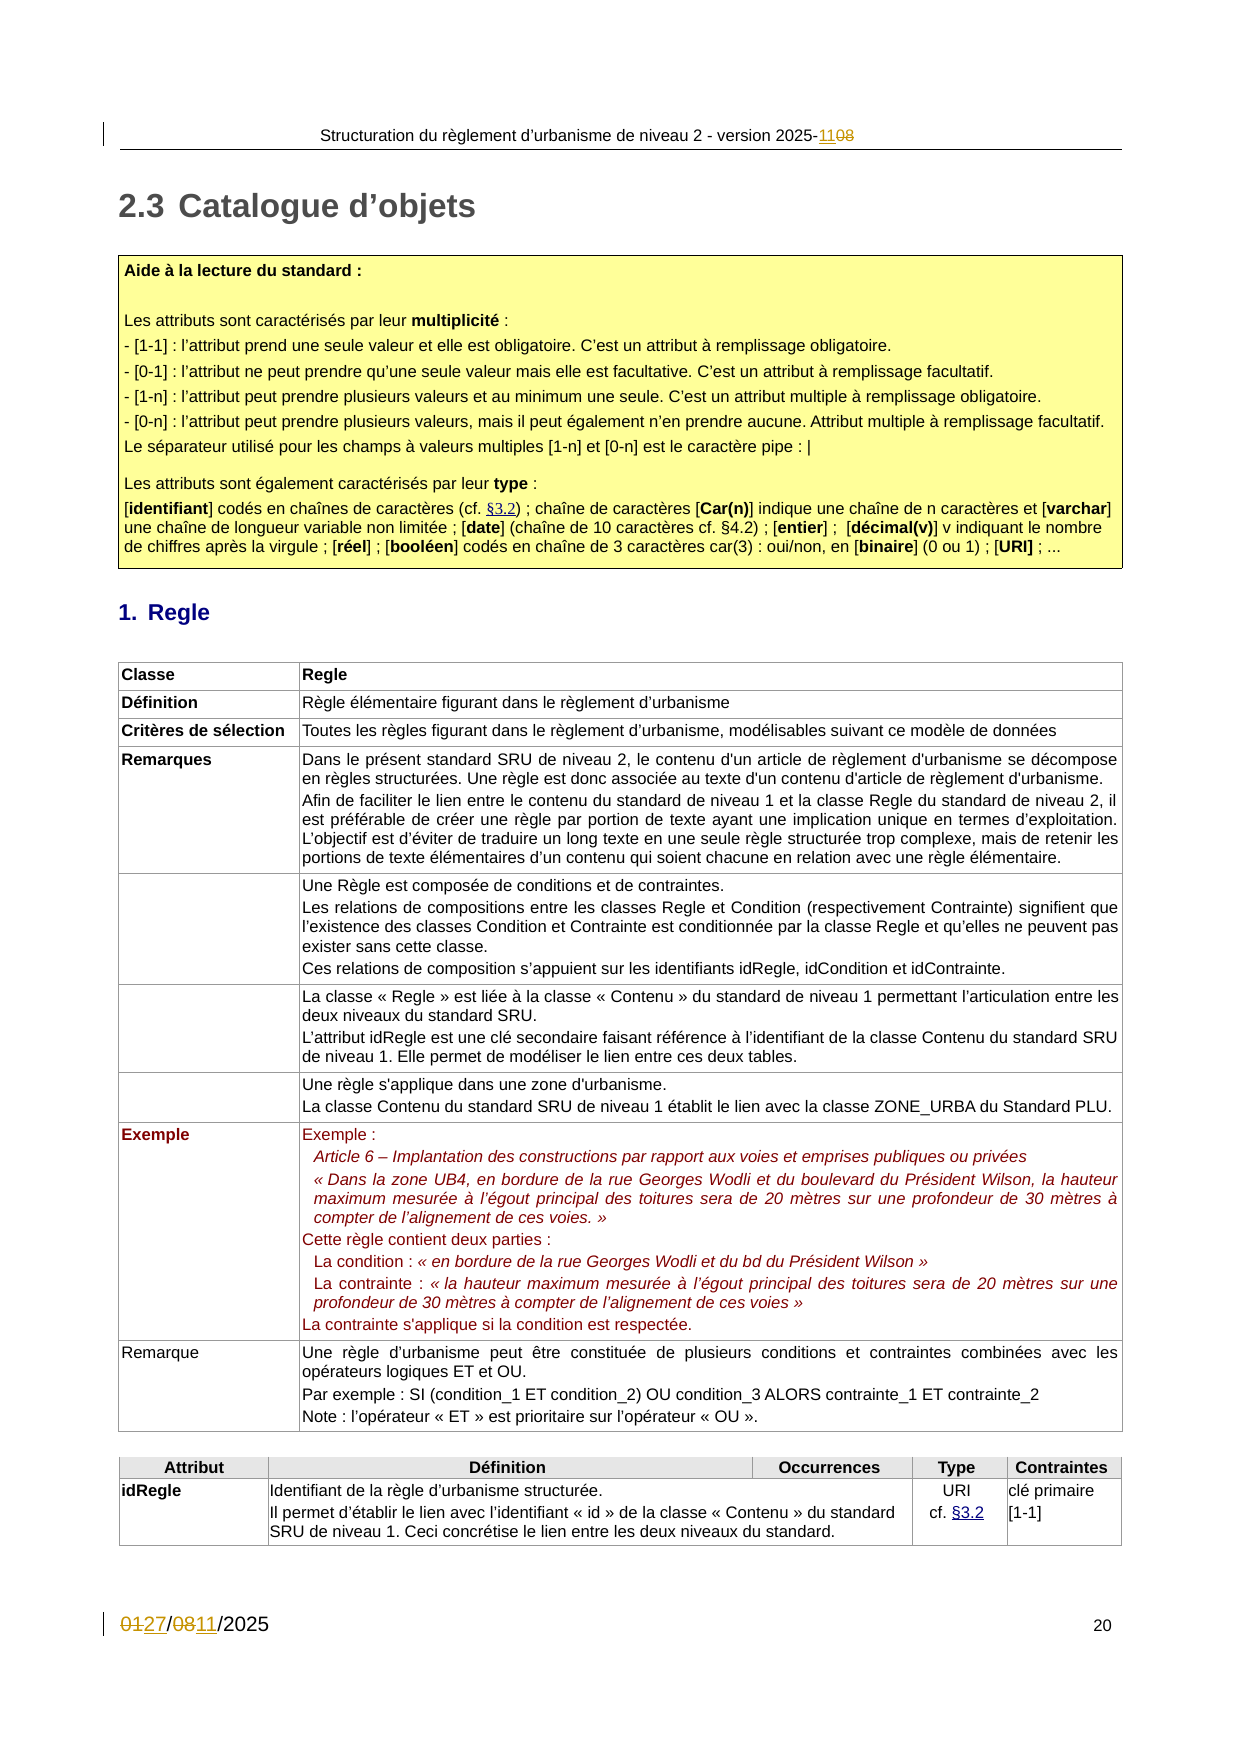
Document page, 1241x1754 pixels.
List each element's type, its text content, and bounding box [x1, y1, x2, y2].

table_header Regle [300, 663, 1122, 690]
table_cell Remarques [119, 747, 299, 873]
table_cell [119, 874, 299, 983]
table_cell Exemple : Article 6 – Implantation des constructions par rapport aux voies et emprises publiques ou privées « Dans la zone UB4, en bordure de la rue Georges Wodli et du boulevard du Président Wilson, la hauteur maximum mesurée à l’égout principal des toitures sera de 20 mètres sur une profondeur de 30 mètres à compter de l’alignement de ces voies. » Cette règle contient deux parties : La condition : « en bordure de la rue Georges Wodli et du bd du Président Wilson » La contrainte : « la hauteur maximum mesurée à l’égout principal des toitures sera de 20 mètres sur une profondeur de 30 mètres à compter de l’alignement de ces voies » La contrainte s'applique si la condition est respectée. [300, 1123, 1122, 1340]
table_cell idRegle [120, 1479, 268, 1545]
table_cell Règle élémentaire figurant dans le règlement d’urbanisme [300, 691, 1122, 718]
table_cell clé primaire [1-1] [1008, 1479, 1121, 1545]
table_cell Dans le présent standard SRU de niveau 2, le contenu d'un article de règlement d'urbanisme se décompose en règles structurées. Une règle est donc associée au texte d'un contenu d'article de règlement d'urbanisme. Afin de faciliter le lien entre le contenu du standard de niveau 1 et la classe Regle du standard de niveau 2, il est préférable de créer une règle par portion de texte ayant une implication unique en termes d’exploitation. L’objectif est d’éviter de traduire un long texte en une seule règle structurée trop complexe, mais de retenir les portions de texte élémentaires d’un contenu qui soient chacune en relation avec une règle élémentaire. [300, 747, 1122, 873]
table_header Attribut [120, 1457, 268, 1478]
table_cell Identifiant de la règle d’urbanisme structurée. Il permet d’établir le lien avec l’identifiant « id » de la classe « Contenu » du standard SRU de niveau 1. Ceci concrétise le lien entre les deux niveaux du standard. [269, 1479, 912, 1545]
table_cell URI cf. §3.2 [913, 1479, 1007, 1545]
table_cell Toutes les règles figurant dans le règlement d’urbanisme, modélisables suivant ce modèle de données [300, 719, 1122, 746]
table_cell Une Règle est composée de conditions et de contraintes. Les relations de compositions entre les classes Regle et Condition (respectivement Contrainte) signifient que l’existence des classes Condition et Contrainte est conditionnée par la classe Regle et qu’elles ne peuvent pas exister sans cette classe. Ces relations de composition s’appuient sur les identifiants idRegle, idCondition et idContrainte. [300, 874, 1122, 983]
table_header Contraintes [1008, 1457, 1121, 1478]
table_header Occurrences [753, 1457, 912, 1478]
table_cell La classe « Regle » est liée à la classe « Contenu » du standard de niveau 1 permettant l’articulation entre les deux niveaux du standard SRU. L’attribut idRegle est une clé secondaire faisant référence à l’identifiant de la classe Contenu du standard SRU de niveau 1. Elle permet de modéliser le lien entre ces deux tables. [300, 985, 1122, 1072]
table_cell Remarque [119, 1341, 299, 1431]
subtitle Catalogue d’objets [118, 186, 1122, 224]
table_cell [119, 1073, 299, 1122]
table_cell Définition [119, 691, 299, 718]
table_header Définition [269, 1457, 752, 1478]
subtitle Regle [118, 599, 1122, 625]
table_header Type [913, 1457, 1007, 1478]
table_cell Une règle d’urbanisme peut être constituée de plusieurs conditions et contraintes combinées avec les opérateurs logiques ET et OU. Par exemple : SI (condition_1 ET condition_2) OU condition_3 ALORS contrainte_1 ET contrainte_2 Note : l’opérateur « ET » est prioritaire sur l’opérateur « OU ». [300, 1341, 1122, 1431]
table_cell Une règle s'applique dans une zone d'urbanisme. La classe Contenu du standard SRU de niveau 1 établit le lien avec la classe ZONE_URBA du Standard PLU. [300, 1073, 1122, 1122]
table_cell [119, 985, 299, 1072]
table_header Aide à la lecture du standard : Les attributs sont caractérisés par leur multiplicité : - [1-1] : l’attribut prend une seule valeur et elle est obligatoire. C’est un attribut à remplissage obligatoire. - [0-1] : l’attribut ne peut prendre qu’une seule valeur mais elle est facultative. C’est un attribut à remplissage facultatif. - [1-n] : l’attribut peut prendre plusieurs valeurs et au minimum une seule. C’est un attribut multiple à remplissage obligatoire. - [0-n] : l’attribut peut prendre plusieurs valeurs, mais il peut également n’en prendre aucune. Attribut multiple à remplissage facultatif. Le séparateur utilisé pour les champs à valeurs multiples [1-n] et [0-n] est le caractère pipe : | Les attributs sont également caractérisés par leur type : [identifiant] codés en chaînes de caractères (cf. §3.2) ; chaîne de caractères [Car(n)] indique une chaîne de n caractères et [varchar] une chaîne de longueur variable non limitée ; [date] (chaîne de 10 caractères cf. §4.2) ; [entier] ; [décimal(v)] v indiquant le nombre de chiffres après la virgule ; [réel] ; [booléen] codés en chaîne de 3 caractères car(3) : oui/non, en [binaire] (0 ou 1) ; [URI] ; ... [119, 256, 1122, 568]
table_cell Critères de sélection [119, 719, 299, 746]
table_header Classe [119, 663, 299, 690]
table_cell Exemple [119, 1123, 299, 1340]
